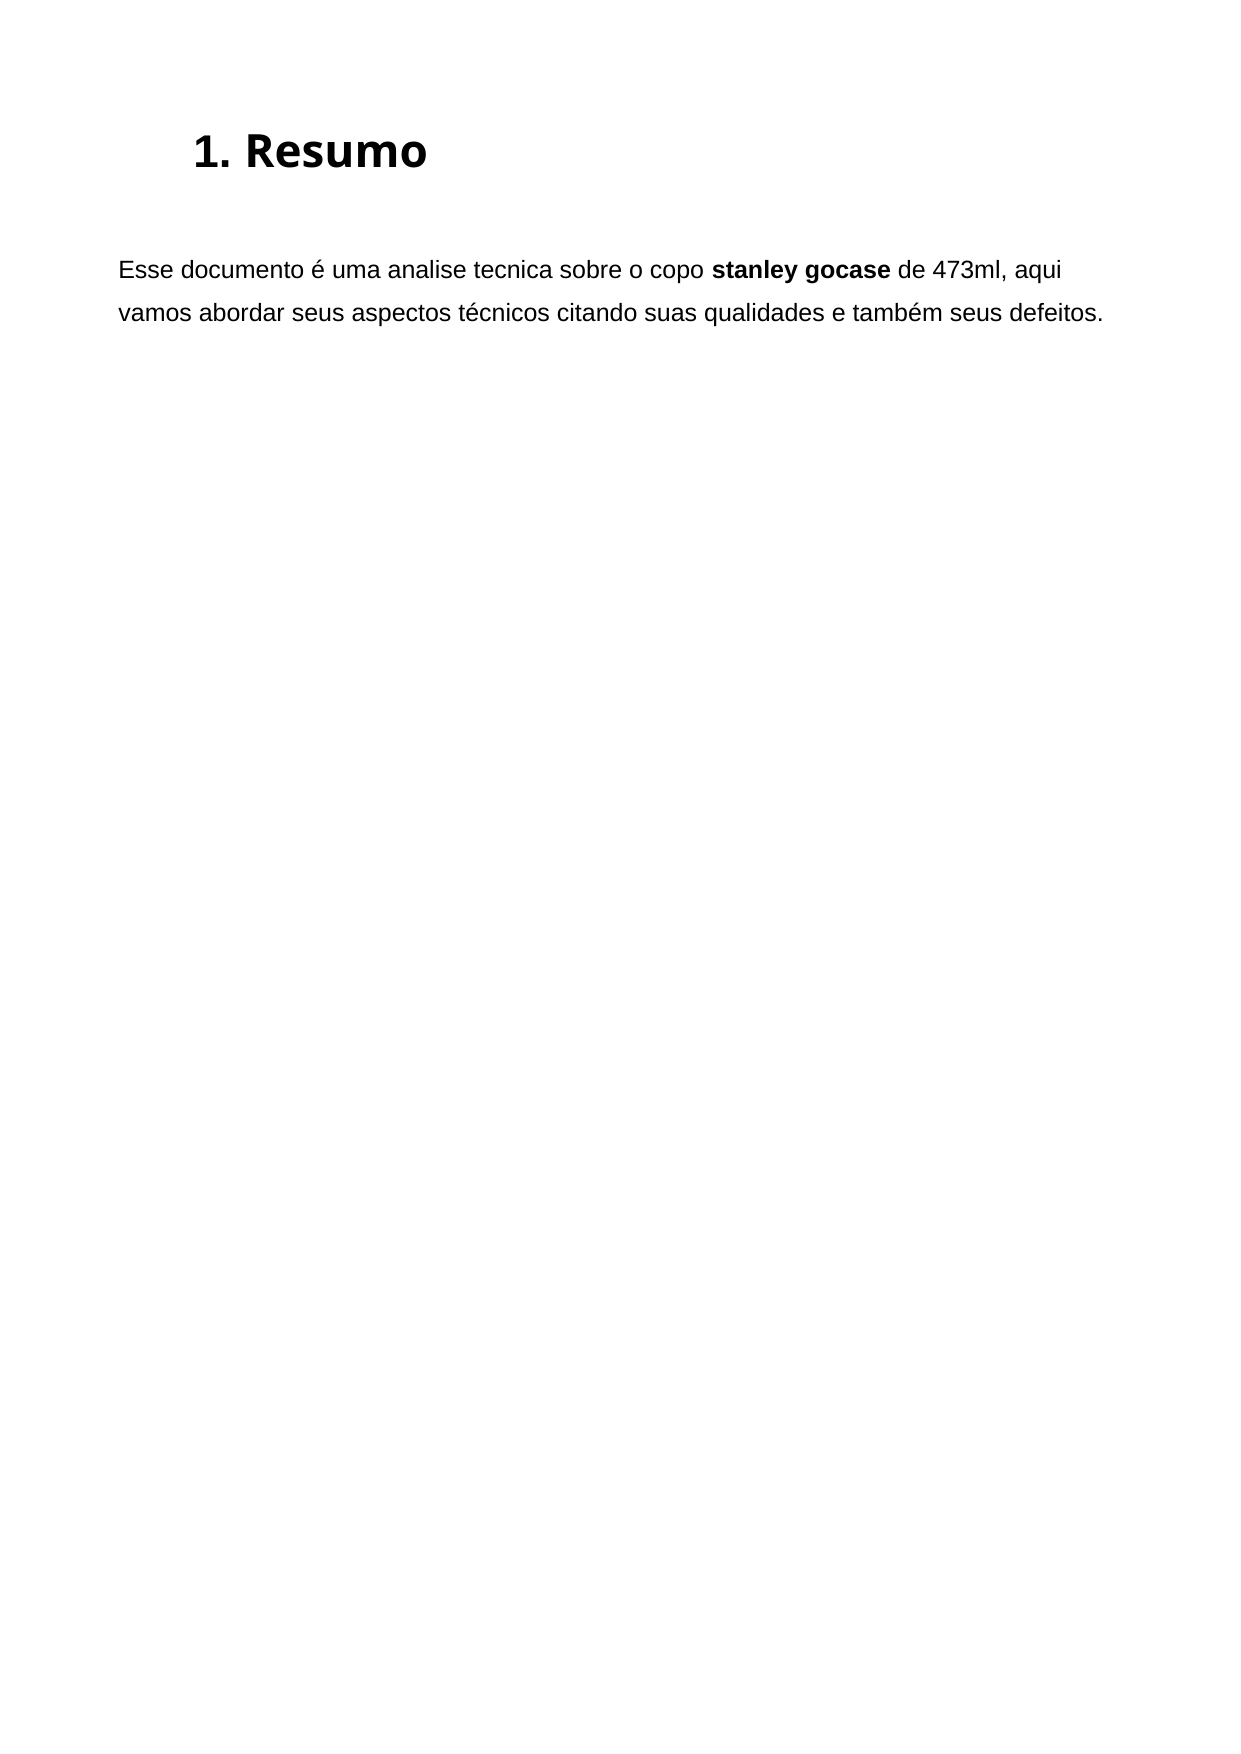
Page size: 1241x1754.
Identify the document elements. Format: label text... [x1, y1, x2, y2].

list 1. Resumo [156, 118, 1122, 181]
text Esse documento é uma analise tecnica sobre o copo stanley gocase de 473ml, aqui vamos abordar seus aspectos técnicos citando suas qualidades e também seus defeitos. [118, 255, 1122, 327]
